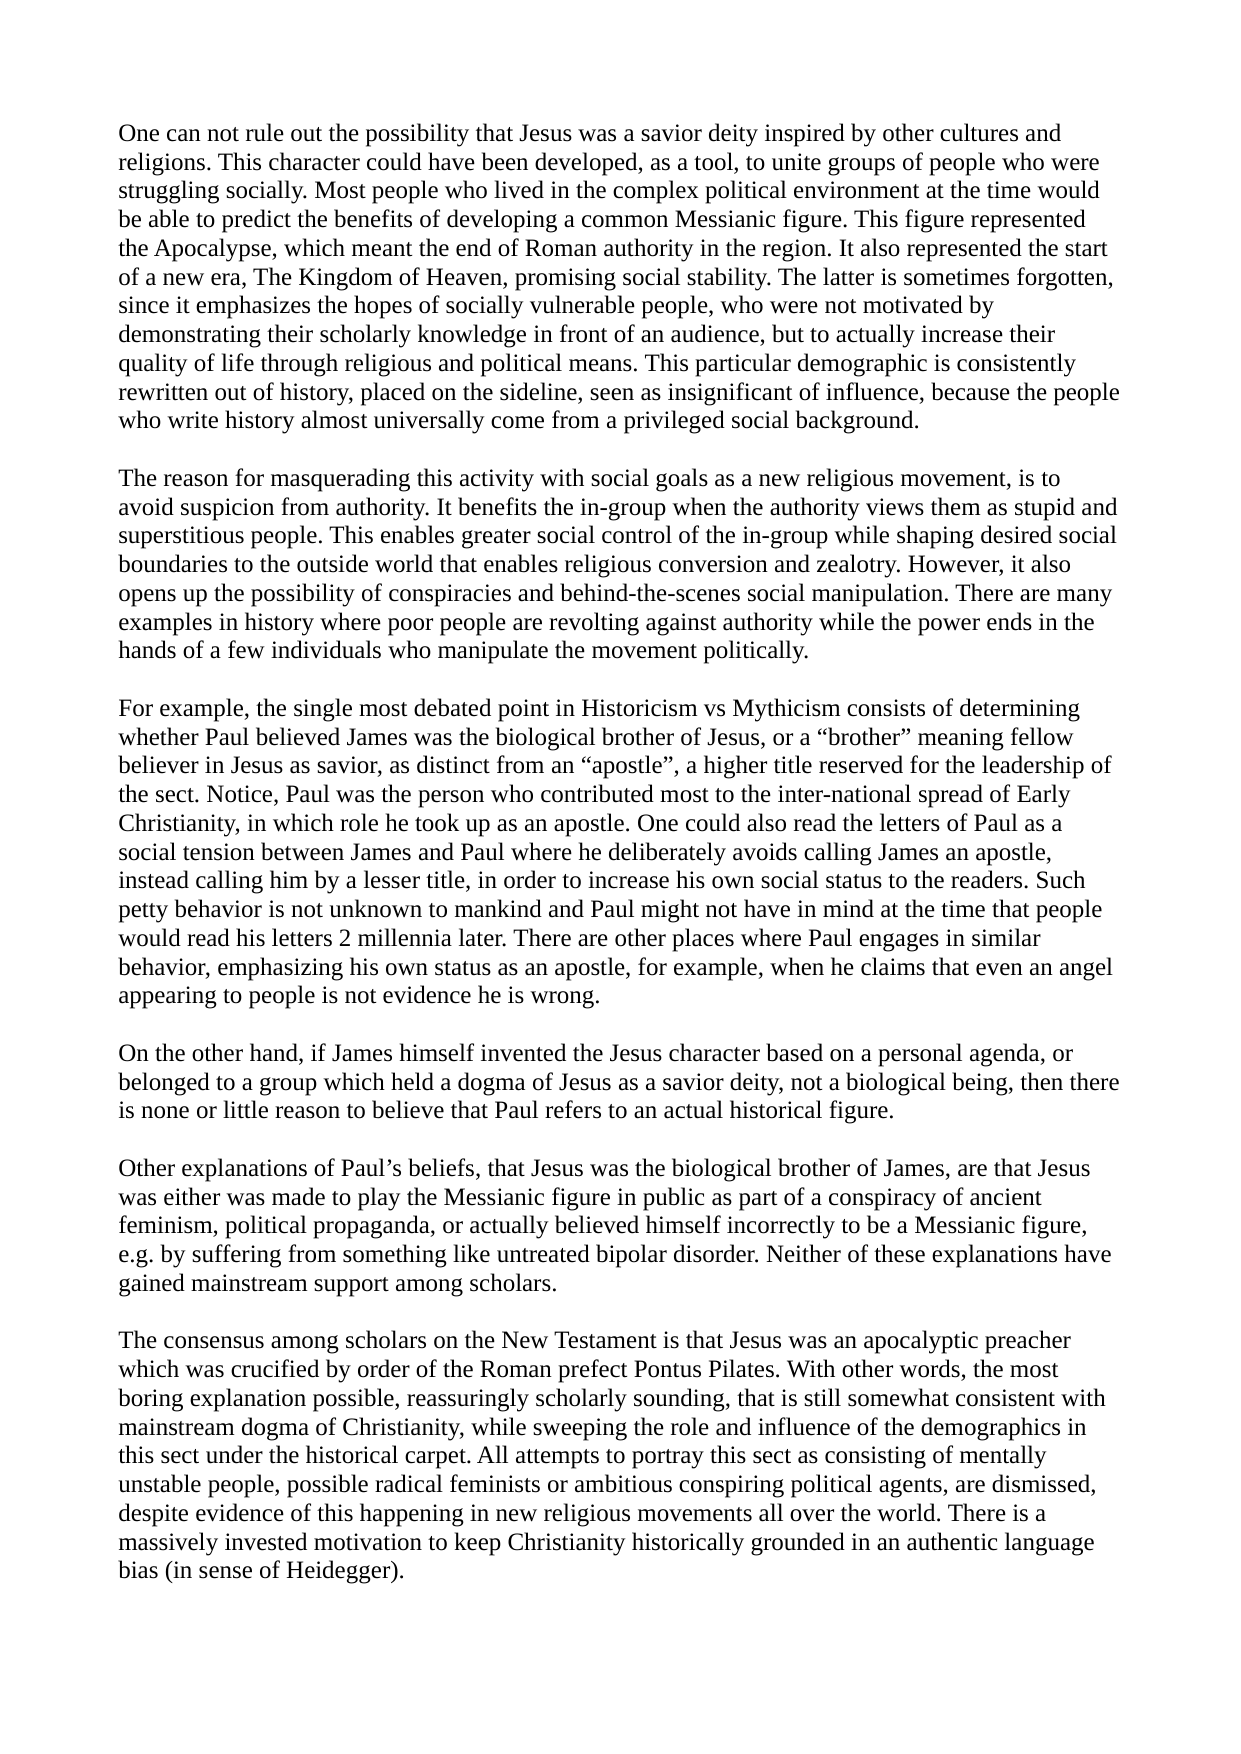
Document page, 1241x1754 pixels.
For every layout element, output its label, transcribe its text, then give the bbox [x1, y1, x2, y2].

text One can not rule out the possibility that Jesus was a savior deity inspired by other cultures and religions. This character could have been developed, as a tool, to unite groups of people who were struggling socially. Most people who lived in the complex political environment at the time would be able to predict the benefits of developing a common Messianic figure. This figure represented the Apocalypse, which meant the end of Roman authority in the region. It also represented the start of a new era, The Kingdom of Heaven, promising social stability. The latter is sometimes forgotten, since it emphasizes the hopes of socially vulnerable people, who were not motivated by demonstrating their scholarly knowledge in front of an audience, but to actually increase their quality of life through religious and political means. This particular demographic is consistently rewritten out of history, placed on the sideline, seen as insignificant of influence, because the people who write history almost universally come from a privileged social background. [118, 118, 1122, 434]
text Other explanations of Paul’s beliefs, that Jesus was the biological brother of James, are that Jesus was either was made to play the Messianic figure in public as part of a conspiracy of ancient feminism, political propaganda, or actually believed himself incorrectly to be a Messianic figure, e.g. by suffering from something like untreated bipolar disorder. Neither of these explanations have gained mainstream support among scholars. [118, 1153, 1122, 1297]
text On the other hand, if James himself invented the Jesus character based on a personal agenda, or belonged to a group which held a dogma of Jesus as a savior deity, not a biological being, then there is none or little reason to believe that Paul refers to an actual historical figure. [118, 1038, 1122, 1124]
text The reason for masquerading this activity with social goals as a new religious movement, is to avoid suspicion from authority. It benefits the in-group when the authority views them as stupid and superstitious people. This enables greater social control of the in-group while shaping desired social boundaries to the outside world that enables religious conversion and zealotry. However, it also opens up the possibility of conspiracies and behind-the-scenes social manipulation. There are many examples in history where poor people are revolting against authority while the power ends in the hands of a few individuals who manipulate the movement politically. [118, 463, 1122, 664]
text For example, the single most debated point in Historicism vs Mythicism consists of determining whether Paul believed James was the biological brother of Jesus, or a “brother” meaning fellow believer in Jesus as savior, as distinct from an “apostle”, a higher title reserved for the leadership of the sect. Notice, Paul was the person who contributed most to the inter-national spread of Early Christianity, in which role he took up as an apostle. One could also read the letters of Paul as a social tension between James and Paul where he deliberately avoids calling James an apostle, instead calling him by a lesser title, in order to increase his own social status to the readers. Such petty behavior is not unknown to mankind and Paul might not have in mind at the time that people would read his letters 2 millennia later. There are other places where Paul engages in similar behavior, emphasizing his own status as an apostle, for example, when he claims that even an angel appearing to people is not evidence he is wrong. [118, 693, 1122, 1009]
text The consensus among scholars on the New Testament is that Jesus was an apocalyptic preacher which was crucified by order of the Roman prefect Pontus Pilates. With other words, the most boring explanation possible, reassuringly scholarly sounding, that is still somewhat consistent with mainstream dogma of Christianity, while sweeping the role and influence of the demographics in this sect under the historical carpet. All attempts to portray this sect as consisting of mentally unstable people, possible radical feminists or ambitious conspiring political agents, are dismissed, despite evidence of this happening in new religious movements all over the world. There is a massively invested motivation to keep Christianity historically grounded in an authentic language bias (in sense of Heidegger). [118, 1326, 1122, 1584]
